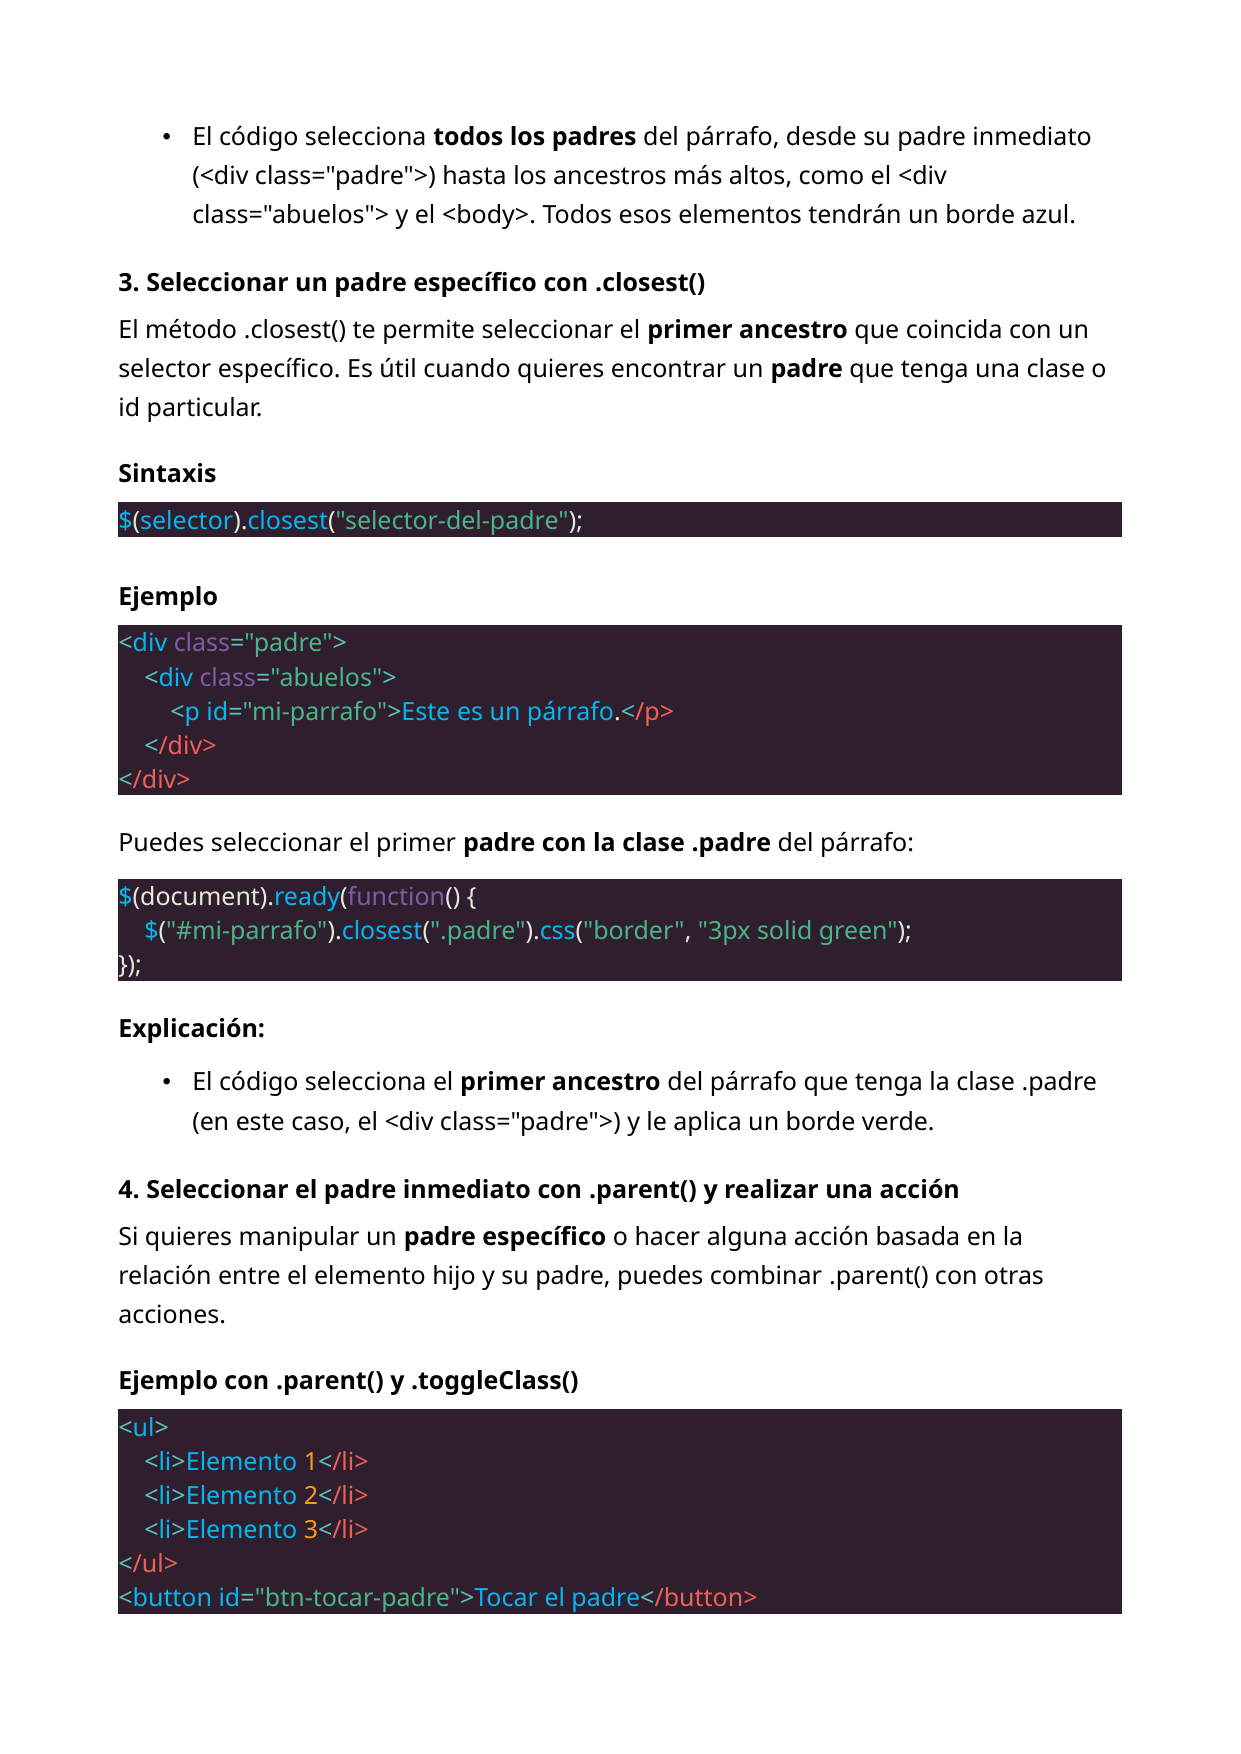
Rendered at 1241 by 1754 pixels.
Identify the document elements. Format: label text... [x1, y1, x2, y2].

subtitle Ejemplo con .parent() y .toggleClass() [118, 1363, 1122, 1397]
text </div> [118, 727, 1122, 761]
text <button id="btn-tocar-padre">Tocar el padre</button> [118, 1579, 1122, 1614]
text El método .closest() te permite seleccionar el primer ancestro que coincida con un selector específico. Es útil cuando quieres encontrar un padre que tenga una clase o id particular. [118, 311, 1122, 424]
text <li>Elemento 2</li> [118, 1477, 1122, 1511]
text <div class="padre"> [118, 625, 1122, 659]
text Si quieres manipular un padre específico o hacer alguna acción basada en la relación entre el elemento hijo y su padre, puedes combinar .parent() con otras acciones. [118, 1218, 1122, 1331]
text $(document).ready(function() { [118, 879, 1122, 913]
text <li>Elemento 1</li> [118, 1443, 1122, 1477]
text </ul> [118, 1546, 1122, 1579]
text $(selector).closest("selector-del-padre"); [118, 502, 1122, 537]
subtitle Sintaxis [118, 456, 1122, 490]
text Puedes seleccionar el primer padre con la clase .padre del párrafo: [118, 825, 1122, 859]
text <p id="mi-parrafo">Este es un párrafo.</p> [118, 693, 1122, 727]
text Explicación: [118, 1010, 1122, 1044]
text <li>Elemento 3</li> [118, 1511, 1122, 1546]
text <div class="abuelos"> [118, 659, 1122, 693]
text $("#mi-parrafo").closest(".padre").css("border", "3px solid green"); [118, 913, 1122, 947]
subtitle Ejemplo [118, 578, 1122, 613]
text }); [118, 947, 1122, 981]
text </div> [118, 761, 1122, 795]
subtitle 3. Seleccionar un padre específico con .closest() [118, 265, 1122, 299]
text <ul> [118, 1409, 1122, 1443]
list El código selecciona todos los padres del párrafo, desde su padre inmediato (<div class="padre">) hasta los ancestros más altos, como el <div class="abuelos"> y el <body>. Todos esos elementos tendrán un borde azul. [162, 118, 1122, 231]
list El código selecciona el primer ancestro del párrafo que tenga la clase .padre (en este caso, el <div class="padre">) y le aplica un borde verde. [162, 1064, 1122, 1137]
subtitle 4. Seleccionar el padre inmediato con .parent() y realizar una acción [118, 1172, 1122, 1206]
